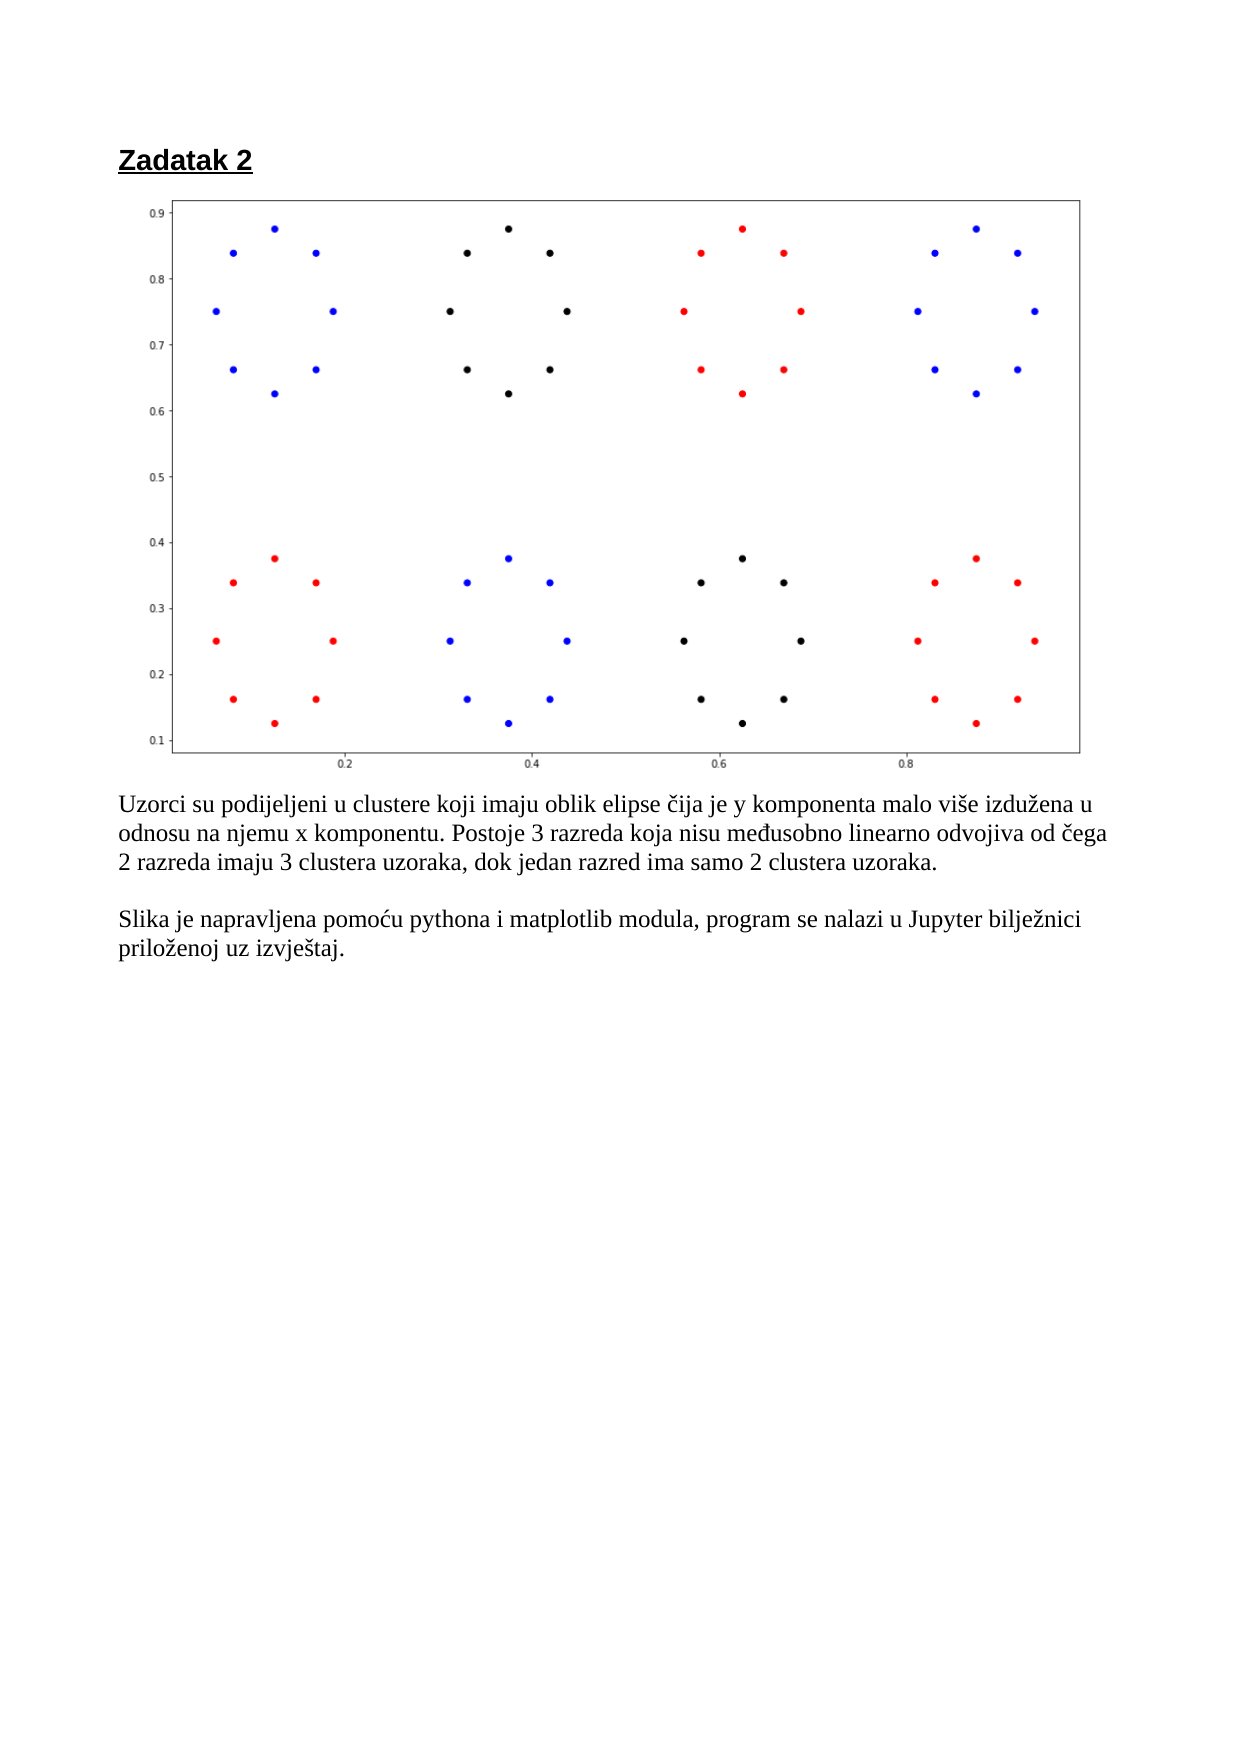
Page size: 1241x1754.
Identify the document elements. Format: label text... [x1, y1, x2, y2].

text Slika je napravljena pomoću pythona i matplotlib modula, program se nalazi u Jupyter bilježnici priloženoj uz izvještaj. [118, 904, 1122, 962]
subtitle Zadatak 2 [118, 143, 1122, 177]
text Uzorci su podijeljeni u clustere koji imaju oblik elipse čija je y komponenta malo više izdužena u odnosu na njemu x komponentu. Postoje 3 razreda koja nisu međusobno linearno odvojiva od čega 2 razreda imaju 3 clustera uzoraka, dok jedan razred ima samo 2 clustera uzoraka. [118, 789, 1122, 875]
picture [118, 189, 1123, 789]
